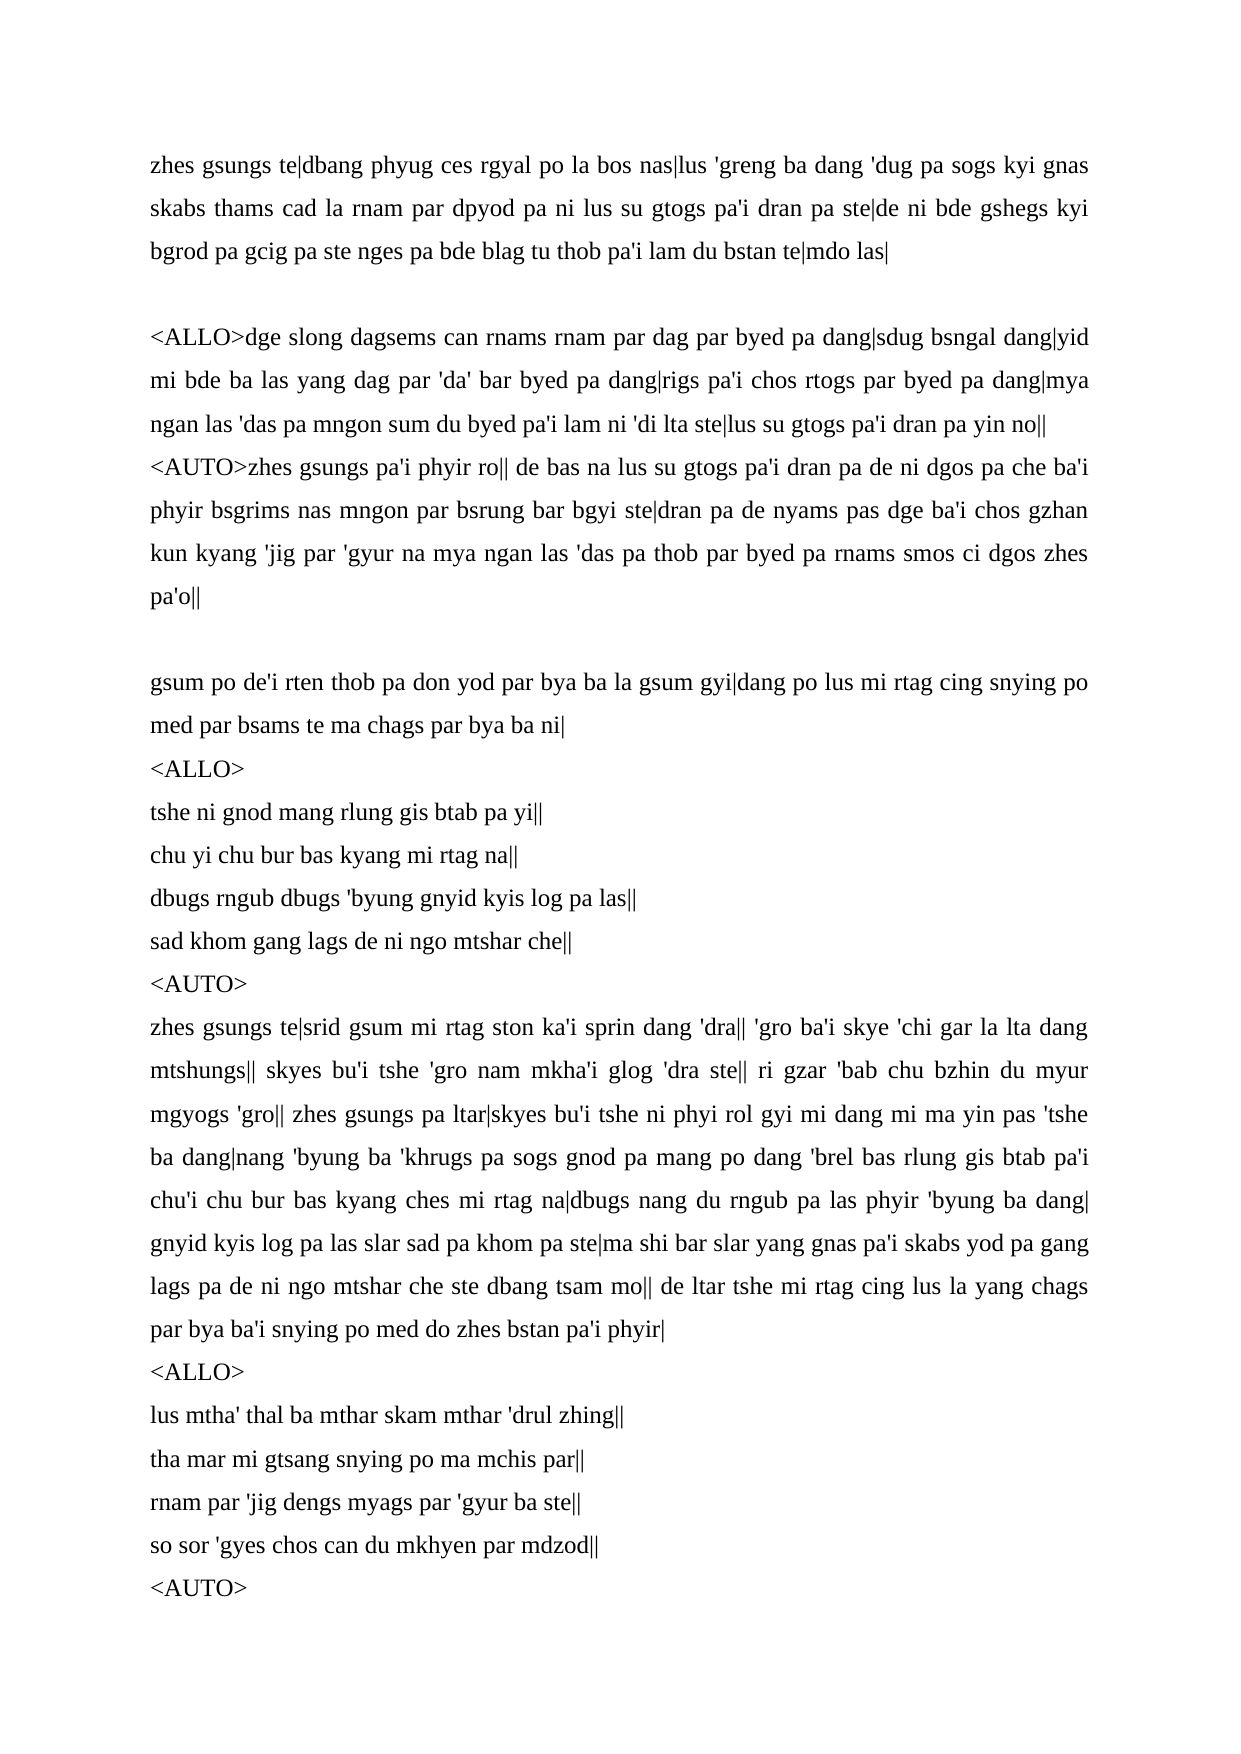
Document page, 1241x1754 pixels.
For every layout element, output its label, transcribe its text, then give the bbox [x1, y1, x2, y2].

text chu yi chu bur bas kyang mi rtag na|| [150, 840, 1090, 869]
text <AUTO> [150, 1573, 1090, 1602]
text so sor 'gyes chos can du mkhyen par mdzod|| [150, 1530, 1090, 1559]
text tshe ni gnod mang rlung gis btab pa yi|| [150, 797, 1090, 826]
text sad khom gang lags de ni ngo mtshar che|| [150, 926, 1090, 955]
text lus mtha' thal ba mthar skam mthar 'drul zhing|| [150, 1401, 1090, 1429]
text tha mar mi gtsang snying po ma mchis par|| [150, 1444, 1090, 1472]
text zhes gsungs te|srid gsum mi rtag ston ka'i sprin dang 'dra|| 'gro ba'i skye 'chi gar la lta dang mtshungs|| skyes bu'i tshe 'gro nam mkha'i glog 'dra ste|| ri gzar 'bab chu bzhin du myur mgyogs 'gro|| zhes gsungs pa ltar|skyes bu'i tshe ni phyi rol gyi mi dang mi ma yin pas 'tshe ba dang|nang 'byung ba 'khrugs pa sogs gnod pa mang po dang 'brel bas rlung gis btab pa'i chu'i chu bur bas kyang ches mi rtag na|dbugs nang du rngub pa las phyir 'byung ba dang|gnyid kyis log pa las slar sad pa khom pa ste|ma shi bar slar yang gnas pa'i skabs yod pa gang lags pa de ni ngo mtshar che ste dbang tsam mo|| de ltar tshe mi rtag cing lus la yang chags par bya ba'i snying po med do zhes bstan pa'i phyir| [150, 1012, 1090, 1343]
text <ALLO> [150, 1357, 1090, 1386]
text <ALLO> [150, 754, 1090, 782]
text <AUTO> [150, 969, 1090, 998]
text dbugs rngub dbugs 'byung gnyid kyis log pa las|| [150, 883, 1090, 912]
text <AUTO>zhes gsungs pa'i phyir ro|| de bas na lus su gtogs pa'i dran pa de ni dgos pa che ba'i phyir bsgrims nas mngon par bsrung bar bgyi ste|dran pa de nyams pas dge ba'i chos gzhan kun kyang 'jig par 'gyur na mya ngan las 'das pa thob par byed pa rnams smos ci dgos zhes pa'o|| [150, 452, 1090, 610]
text gsum po de'i rten thob pa don yod par bya ba la gsum gyi|dang po lus mi rtag cing snying po med par bsams te ma chags par bya ba ni| [150, 667, 1090, 739]
text zhes gsungs te|dbang phyug ces rgyal po la bos nas|lus 'greng ba dang 'dug pa sogs kyi gnas skabs thams cad la rnam par dpyod pa ni lus su gtogs pa'i dran pa ste|de ni bde gshegs kyi bgrod pa gcig pa ste nges pa bde blag tu thob pa'i lam du bstan te|mdo las| [150, 150, 1090, 265]
text <ALLO>dge slong dagsems can rnams rnam par dag par byed pa dang|sdug bsngal dang|yid mi bde ba las yang dag par 'da' bar byed pa dang|rigs pa'i chos rtogs par byed pa dang|mya ngan las 'das pa mngon sum du byed pa'i lam ni 'di lta ste|lus su gtogs pa'i dran pa yin no|| [150, 322, 1090, 437]
text rnam par 'jig dengs myags par 'gyur ba ste|| [150, 1487, 1090, 1516]
